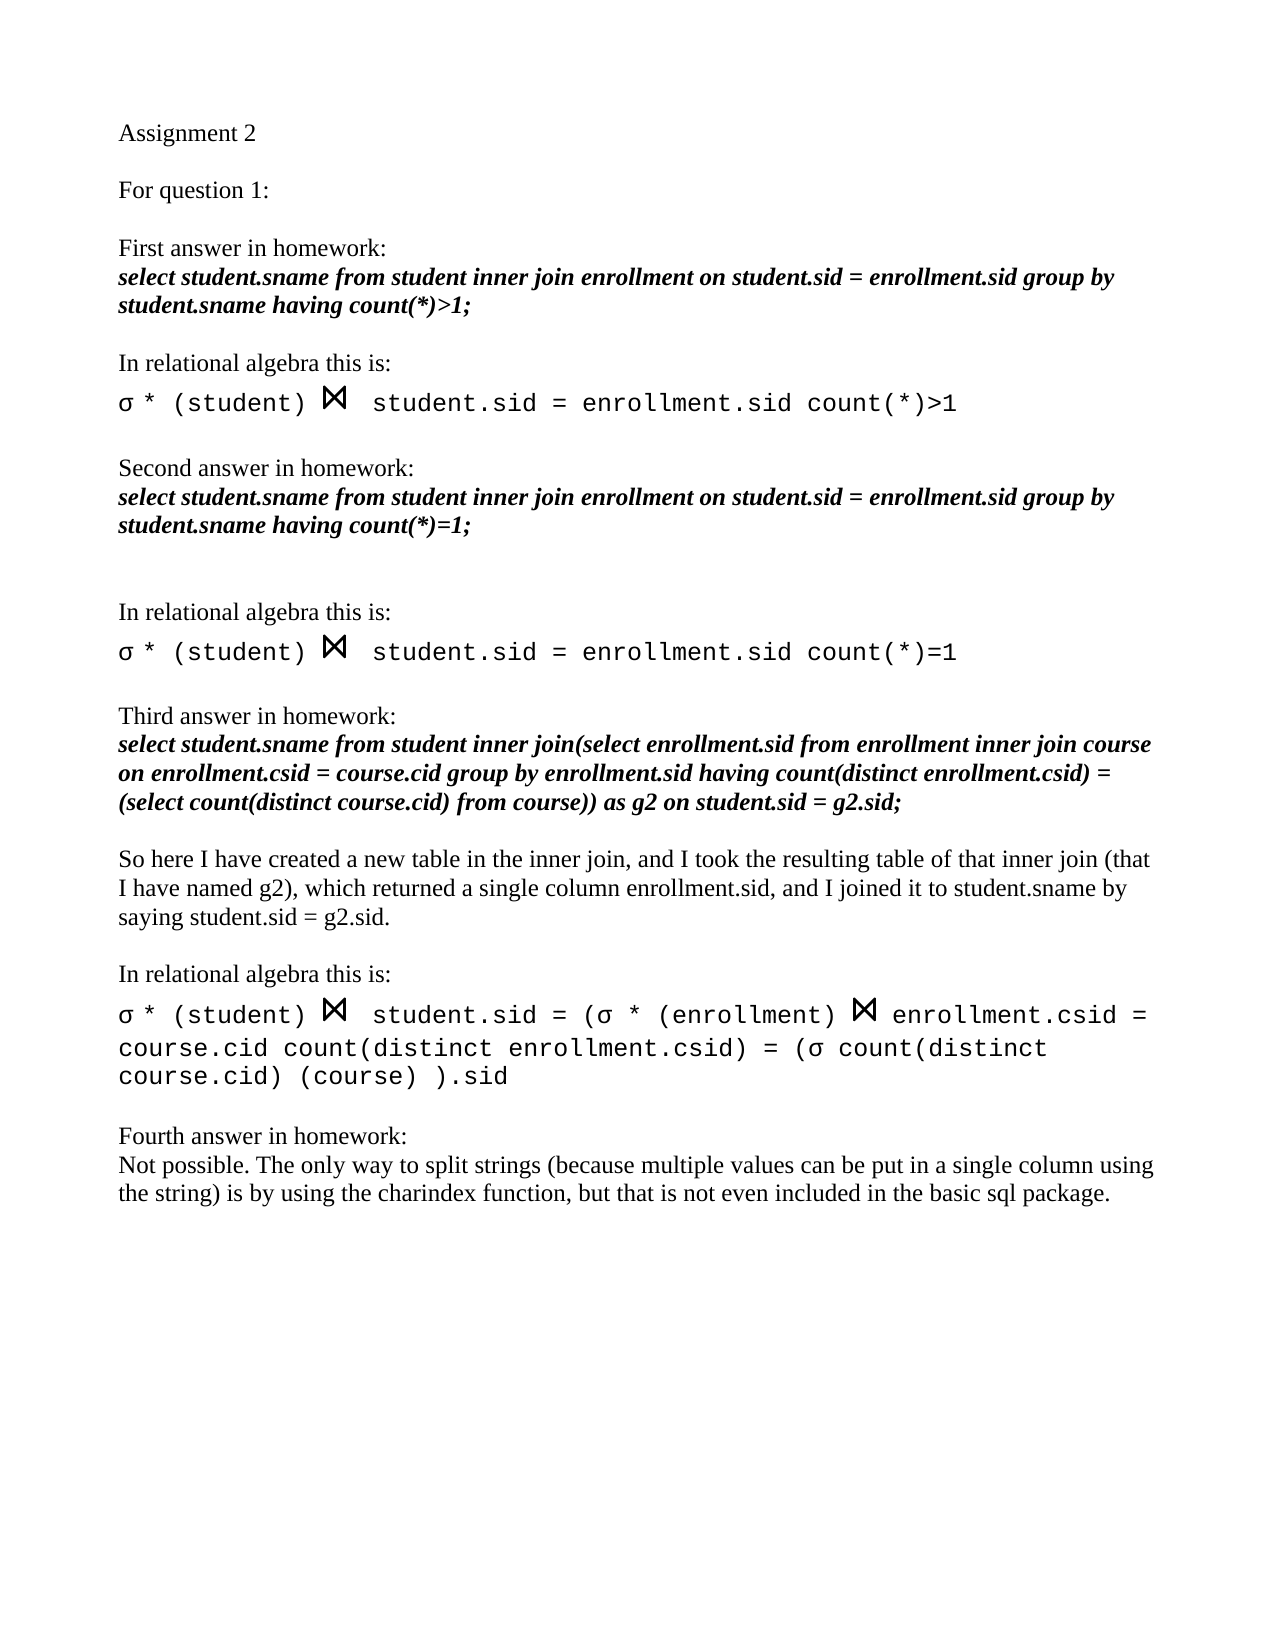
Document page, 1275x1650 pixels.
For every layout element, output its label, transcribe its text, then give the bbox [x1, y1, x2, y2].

text In relational algebra this is: [118, 597, 1157, 625]
text Second answer in homework: [118, 453, 1157, 482]
text First answer in homework: [118, 233, 1157, 262]
text For question 1: [118, 176, 1157, 204]
text σ * (student) ⋈ student.sid = (σ * (enrollment) ⋈ enrollment.csid = course.cid count(distinct enrollment.csid) = (σ count(distinct course.cid) (course) ).sid [118, 988, 1157, 1092]
text Assignment 2 [118, 118, 1157, 147]
text σ * (student) ⋈ student.sid = enrollment.sid count(*)>1 [118, 377, 1157, 424]
text So here I have created a new table in the inner join, and I took the resulting table of that inner join (that I have named g2), which returned a single column enrollment.sid, and I joined it to student.sname by saying student.sid = g2.sid. [118, 844, 1157, 931]
text In relational algebra this is: [118, 959, 1157, 988]
text select student.sname from student inner join enrollment on student.sid = enrollment.sid group by student.sname having count(*)>1; [118, 262, 1157, 319]
text select student.sname from student inner join(select enrollment.sid from enrollment inner join course on enrollment.csid = course.cid group by enrollment.sid having count(distinct enrollment.csid) = (select count(distinct course.cid) from course)) as g2 on student.sid = g2.sid; [118, 729, 1157, 816]
text Third answer in homework: [118, 701, 1157, 729]
text Not possible. The only way to split strings (because multiple values can be put in a single column using the string) is by using the charindex function, but that is not even included in the basic sql package. [118, 1150, 1157, 1207]
text σ * (student) ⋈ student.sid = enrollment.sid count(*)=1 [118, 625, 1157, 672]
text select student.sname from student inner join enrollment on student.sid = enrollment.sid group by student.sname having count(*)=1; [118, 482, 1157, 539]
text Fourth answer in homework: [118, 1121, 1157, 1150]
text In relational algebra this is: [118, 348, 1157, 377]
